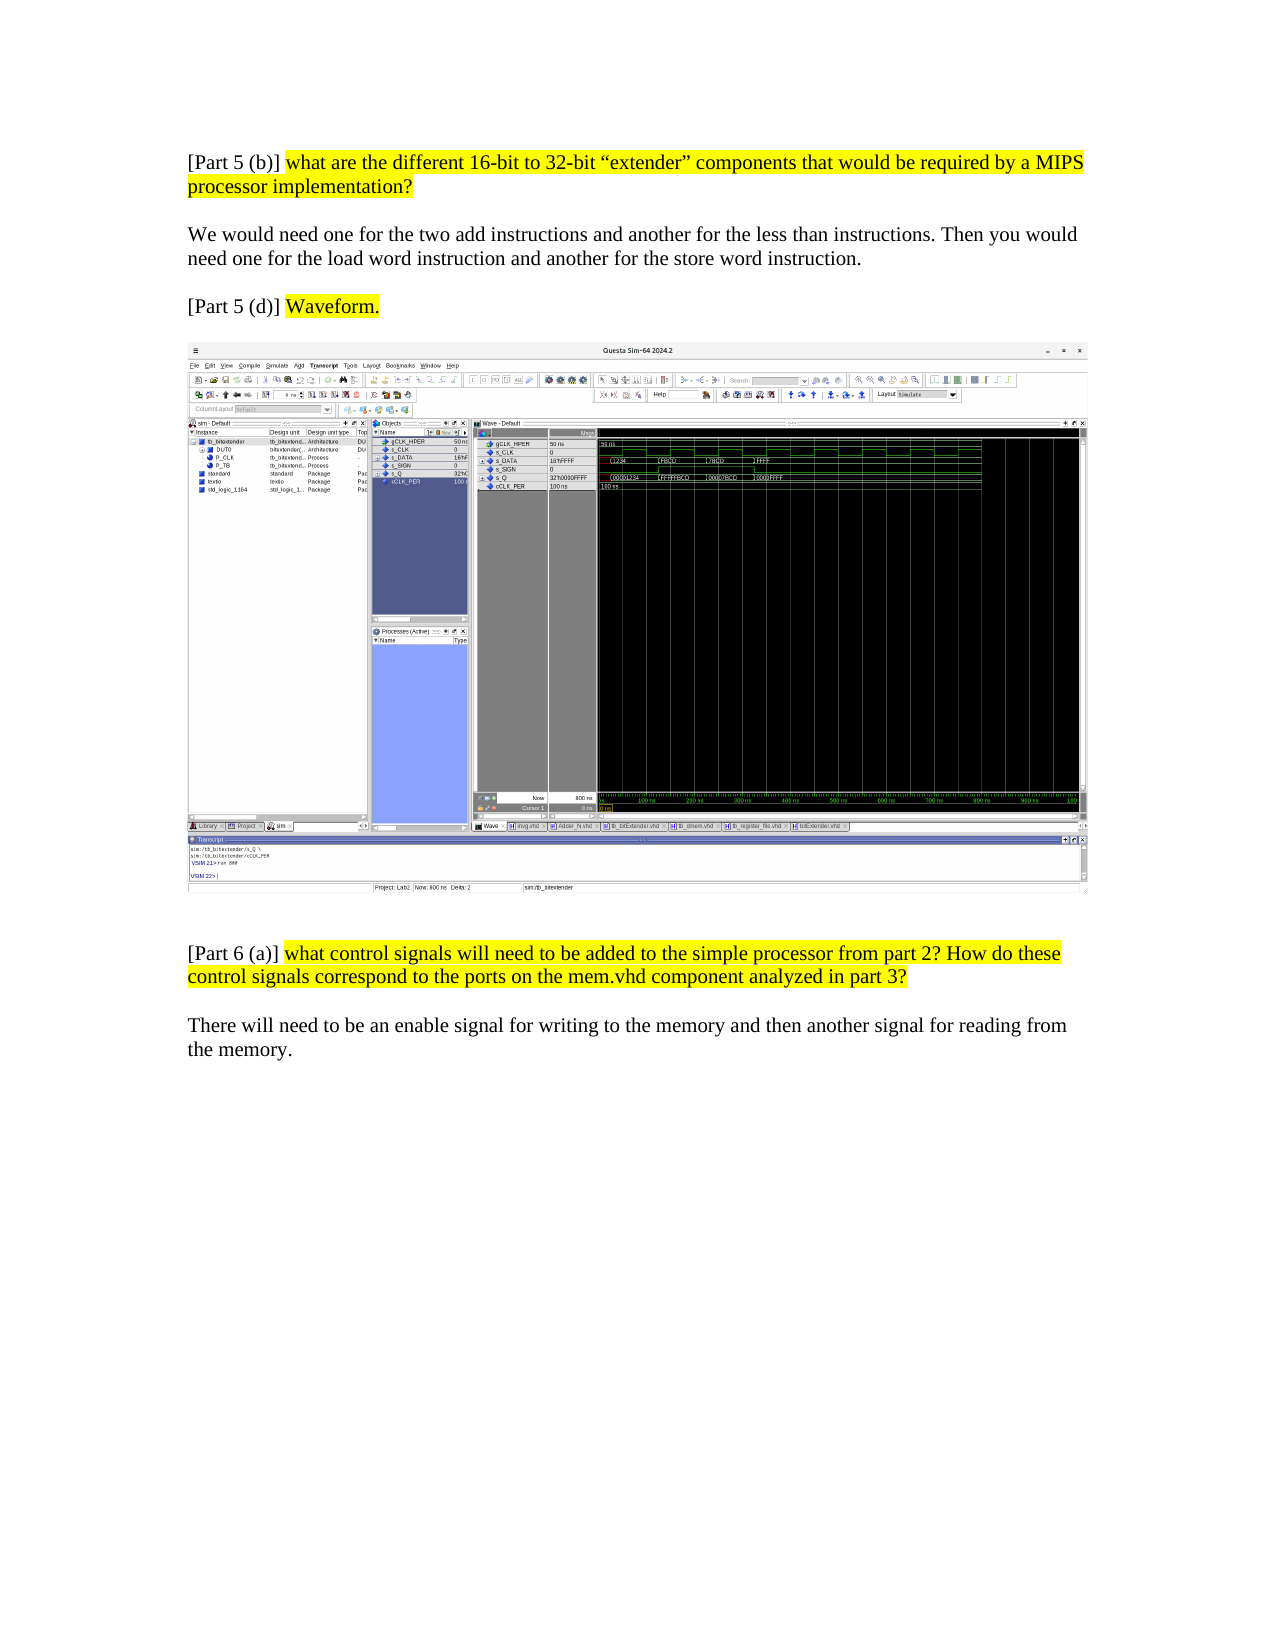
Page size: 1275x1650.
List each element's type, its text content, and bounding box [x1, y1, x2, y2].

text We would need one for the two add instructions and another for the less than instructions. Then you would need one for the load word instruction and another for the store word instruction. [187, 222, 1087, 270]
text [Part 6 (a)] what control signals will need to be added to the simple processor from part 2? How do these control signals correspond to the ports on the mem.vhd component analyzed in part 3? [187, 940, 1087, 988]
picture [187, 342, 1088, 893]
text [Part 5 (d)] Waveform. [187, 294, 1087, 318]
text [Part 5 (b)] what are the different 16-bit to 32-bit “extender” components that would be required by a MIPS processor implementation? [187, 150, 1087, 198]
text There will need to be an enable signal for writing to the memory and then another signal for reading from the memory. [187, 1013, 1087, 1061]
